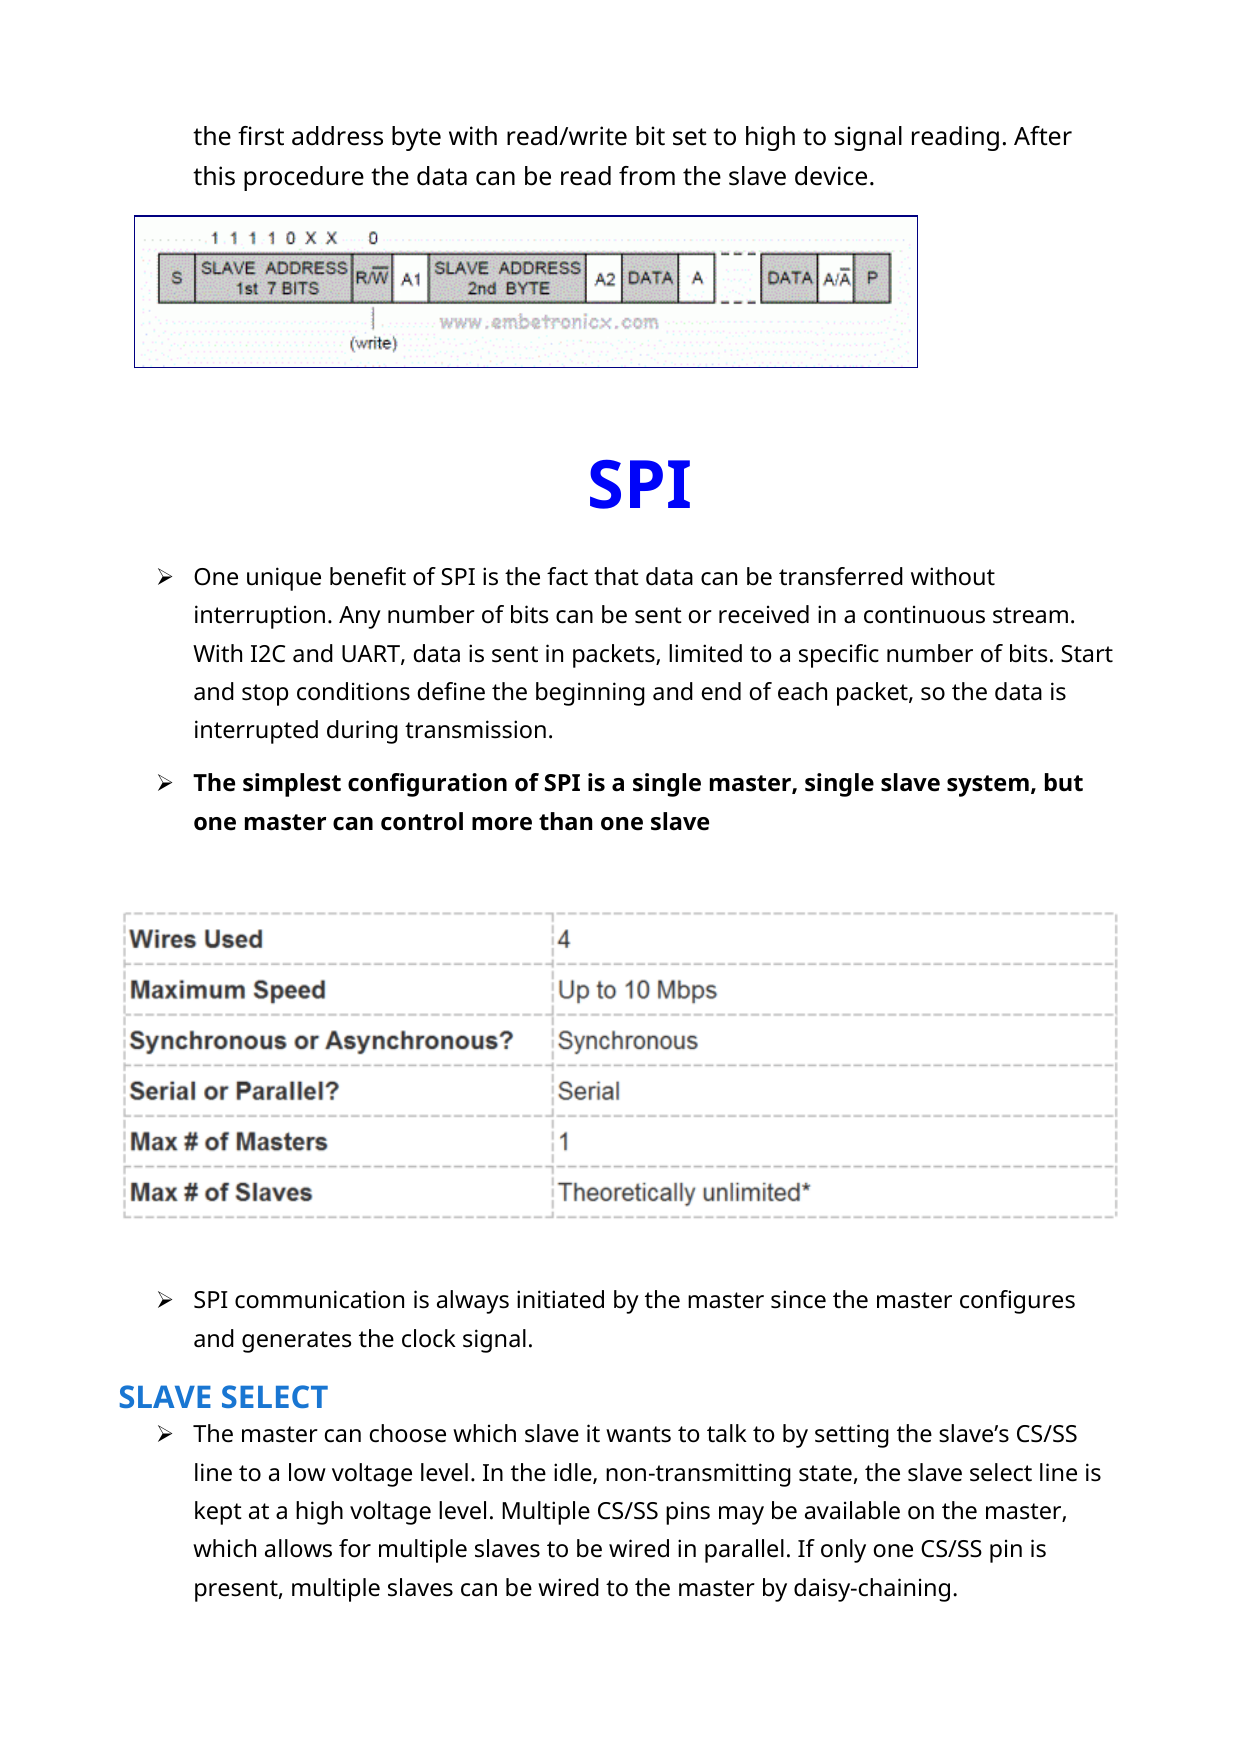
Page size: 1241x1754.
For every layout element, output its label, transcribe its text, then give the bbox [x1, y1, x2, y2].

subtitle SLAVE SELECT [118, 1375, 1122, 1418]
picture [118, 906, 1123, 1225]
list The master can choose which slave it wants to talk to by setting the slave’s CS/SS line to a low voltage level. In the idle, non-transmitting state, the slave select line is kept at a high voltage level. Multiple CS/SS pins may be available on the master, which allows for multiple slaves to be wired in parallel. If only one CS/SS pin is present, multiple slaves can be wired to the master by daisy-chaining. [156, 1418, 1122, 1603]
picture [135, 217, 917, 367]
list The simplest configuration of SPI is a single master, single slave system, but one master can control more than one slave [156, 767, 1122, 837]
list SPI communication is always initiated by the master since the master configures and generates the clock signal. [156, 1284, 1122, 1354]
list the first address byte with read/write bit set to high to signal reading. After this procedure the data can be read from the slave device. [156, 118, 1122, 193]
list One unique benefit of SPI is the fact that data can be transferred without interruption. Any number of bits can be sent or received in a continuous stream. With I2C and UART, data is sent in packets, limited to a specific number of bits. Start and stop conditions define the beginning and end of each packet, so the data is interrupted during transmission. [156, 560, 1122, 746]
text SPI [118, 390, 1122, 528]
